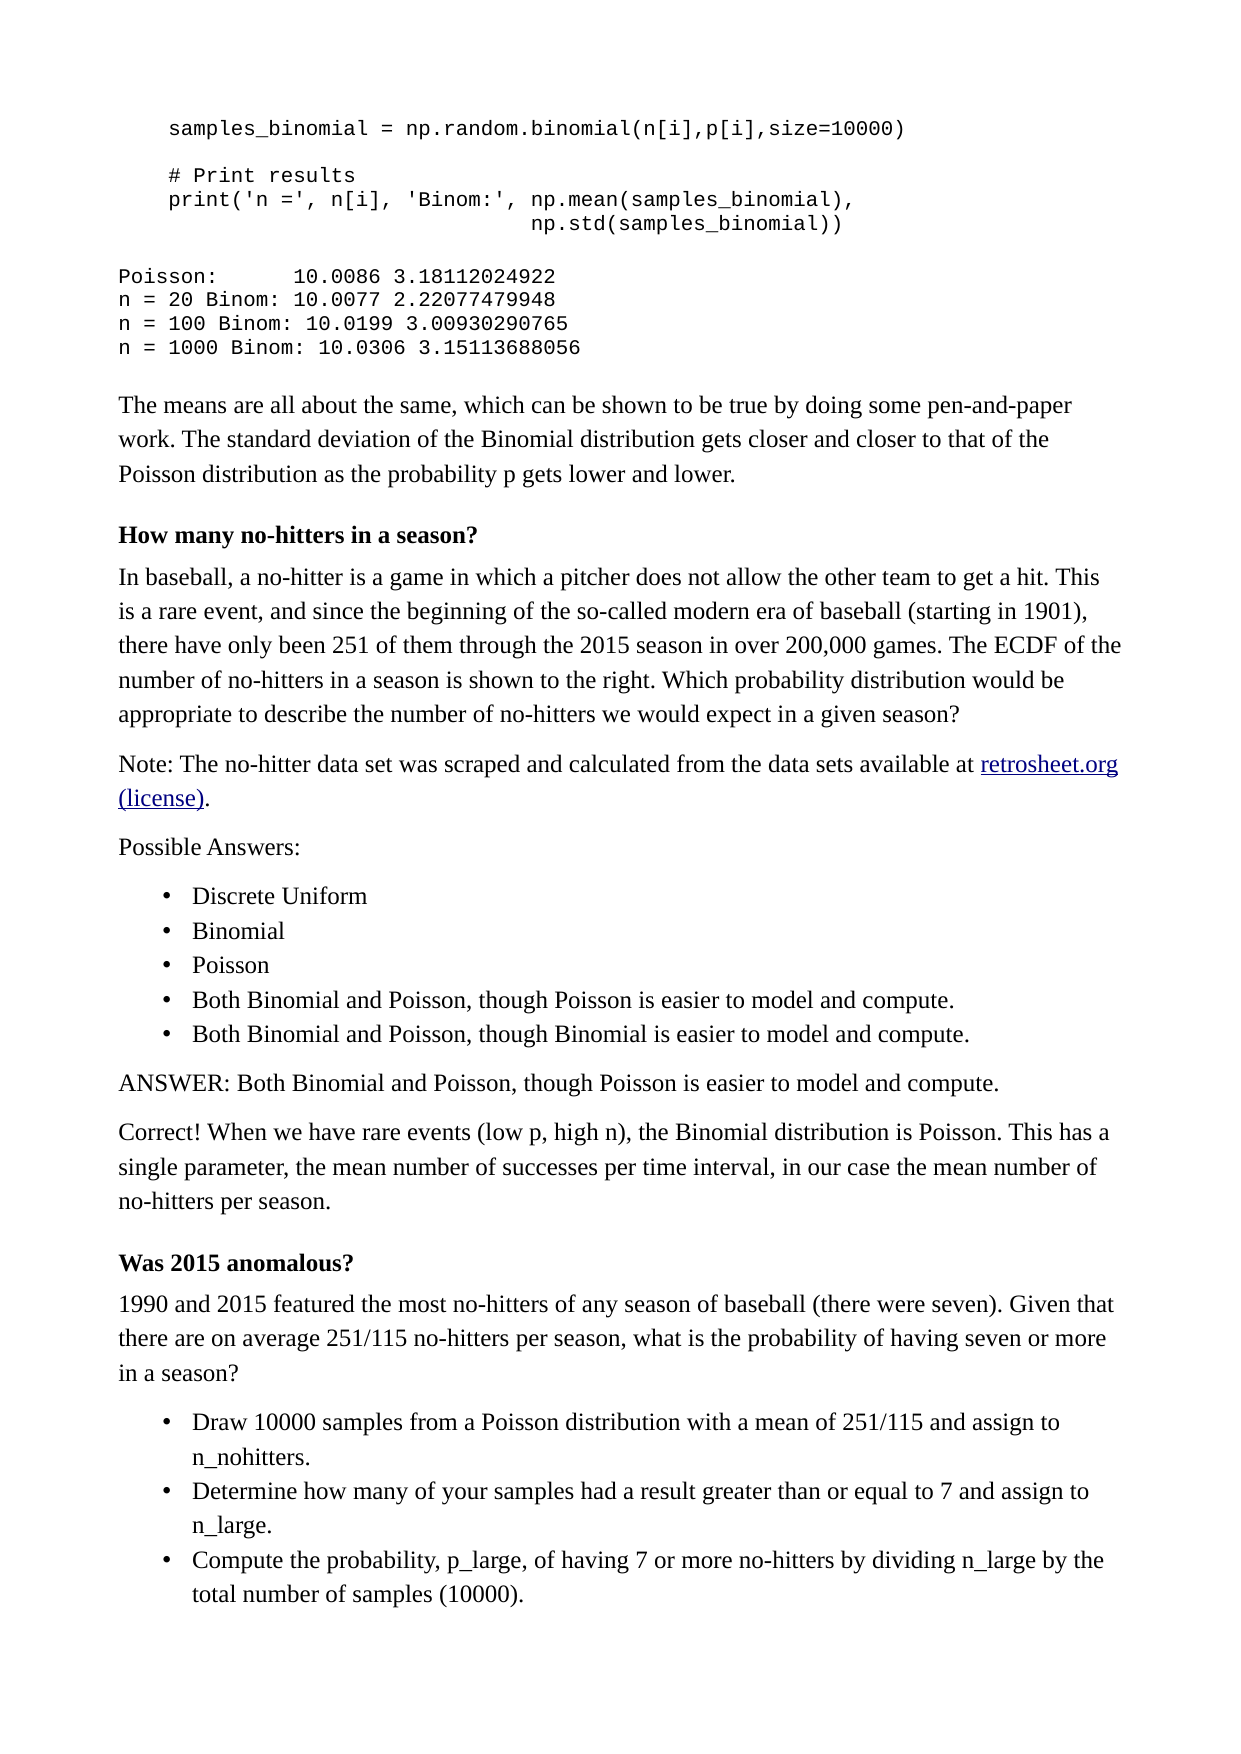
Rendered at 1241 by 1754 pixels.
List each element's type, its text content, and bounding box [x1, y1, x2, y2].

text np.std(samples_binomial)) [118, 213, 1122, 236]
text Possible Answers: [118, 832, 1122, 861]
list Both Binomial and Poisson, though Binomial is easier to model and compute. [162, 1019, 1122, 1048]
text # Print results [118, 165, 1122, 189]
list Both Binomial and Poisson, though Poisson is easier to model and compute. [162, 985, 1122, 1013]
text print('n =', n[i], 'Binom:', np.mean(samples_binomial), [118, 189, 1122, 213]
text Correct! When we have rare events (low p, high n), the Binomial distribution is Poisson. This has a single parameter, the mean number of successes per time interval, in our case the mean number of no-hitters per season. [118, 1117, 1122, 1215]
list Compute the probability, p_large, of having 7 or more no-hitters by dividing n_large by the total number of samples (10000). [162, 1545, 1122, 1608]
text n = 100 Binom: 10.0199 3.00930290765 [118, 313, 1122, 337]
text In baseball, a no-hitter is a game in which a pitcher does not allow the other team to get a hit. This is a rare event, and since the beginning of the so-called modern era of baseball (starting in 1901), there have only been 251 of them through the 2015 season in over 200,000 games. The ECDF of the number of no-hitters in a season is shown to the right. Which probability distribution would be appropriate to describe the number of no-hitters we would expect in a given season? [118, 562, 1122, 728]
list Poisson [162, 950, 1122, 979]
text n = 1000 Binom: 10.0306 3.15113688056 [118, 337, 1122, 360]
text ANSWER: Both Binomial and Poisson, though Poisson is easier to model and compute. [118, 1068, 1122, 1097]
list Discrete Uniform [162, 881, 1122, 910]
text samples_binomial = np.random.binomial(n[i],p[i],size=10000) [118, 118, 1122, 142]
text n = 20 Binom: 10.0077 2.22077479948 [118, 289, 1122, 313]
list Determine how many of your samples had a result greater than or equal to 7 and assign to n_large. [162, 1476, 1122, 1539]
subtitle Was 2015 anomalous? [118, 1248, 1122, 1277]
list Draw 10000 samples from a Poisson distribution with a mean of 251/115 and assign to n_nohitters. [162, 1407, 1122, 1470]
text Poisson: 10.0086 3.18112024922 [118, 266, 1122, 289]
subtitle How many no-hitters in a season? [118, 520, 1122, 549]
text 1990 and 2015 featured the most no-hitters of any season of baseball (there were seven). Given that there are on average 251/115 no-hitters per season, what is the probability of having seven or more in a season? [118, 1289, 1122, 1387]
text The means are all about the same, which can be shown to be true by doing some pen-and-paper work. The standard deviation of the Binomial distribution gets closer and closer to that of the Poisson distribution as the probability p gets lower and lower. [118, 390, 1122, 488]
text Note: The no-hitter data set was scraped and calculated from the data sets available at retrosheet.org (license). [118, 749, 1122, 812]
list Binomial [162, 916, 1122, 944]
